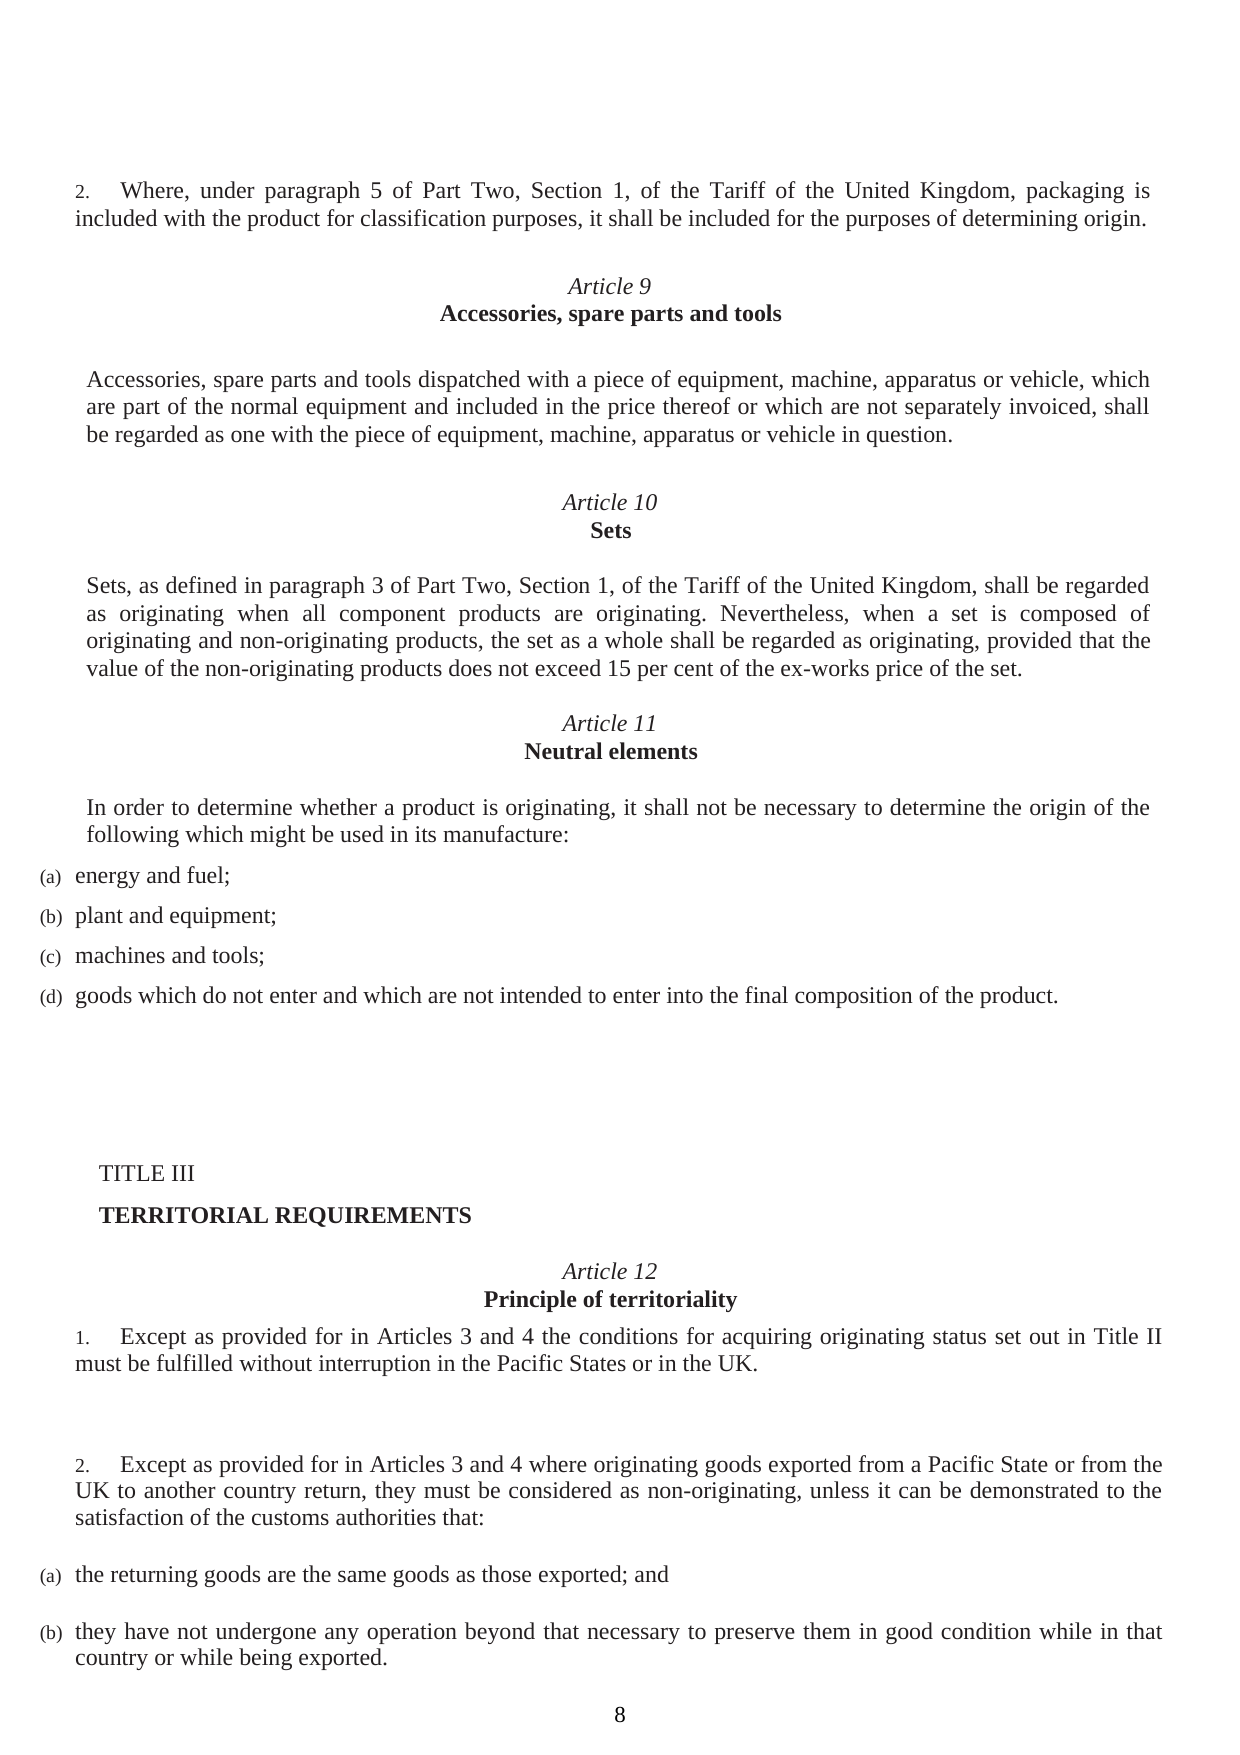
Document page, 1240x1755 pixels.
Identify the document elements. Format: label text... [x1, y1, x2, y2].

list goods which do not enter and which are not intended to enter into the final composition of the product. [39, 981, 1152, 1009]
text TITLE III [98, 1159, 1140, 1187]
text Article 10 [75, 488, 1147, 516]
text Article 11 [75, 709, 1147, 737]
list Except as provided for in Articles 3 and 4 where originating goods exported from a Pacific State or from the UK to another country return, they must be considered as non-originating, unless it can be demonstrated to the satisfaction of the customs authorities that: [75, 1452, 1164, 1530]
text Sets, as defined in paragraph 3 of Part Two, Section 1, of the Tariff of the United Kingdom, shall be regarded as originating when all component products are originating. Nevertheless, when a set is composed of originating and non-originating products, the set as a whole shall be regarded as originating, provided that the value of the non-originating products does not exceed 15 per cent of the ex-works price of the set. [86, 571, 1152, 682]
text Neutral elements [75, 737, 1147, 765]
list Except as provided for in Articles 3 and 4 the conditions for acquiring originating status set out in Title II must be fulfilled without interruption in the Pacific States or in the UK. [75, 1324, 1164, 1376]
text Accessories, spare parts and tools [75, 299, 1147, 327]
text TERRITORIAL REQUIREMENTS [98, 1201, 1140, 1229]
list machines and tools; [39, 941, 1164, 968]
list energy and fuel; [39, 861, 1164, 888]
text Principle of territoriality [75, 1285, 1147, 1313]
text Sets [75, 516, 1147, 543]
list the returning goods are the same goods as those exported; and [39, 1561, 1164, 1587]
text Article 12 [75, 1257, 1147, 1285]
list they have not undergone any operation beyond that necessary to preserve them in good condition while in that country or while being exported. [39, 1618, 1164, 1671]
list plant and equipment; [39, 901, 1164, 928]
text Article 9 [75, 272, 1147, 299]
text Accessories, spare parts and tools dispatched with a piece of equipment, machine, apparatus or vehicle, which are part of the normal equipment and included in the price thereof or which are not separately invoiced, shall be regarded as one with the piece of equipment, machine, apparatus or vehicle in question. [86, 365, 1152, 448]
list Where, under paragraph 5 of Part Two, Section 1, of the Tariff of the United Kingdom, packaging is included with the product for classification purposes, it shall be included for the purposes of determining origin. [75, 176, 1152, 231]
text In order to determine whether a product is originating, it shall not be necessary to determine the origin of the following which might be used in its manufacture: [86, 793, 1153, 848]
